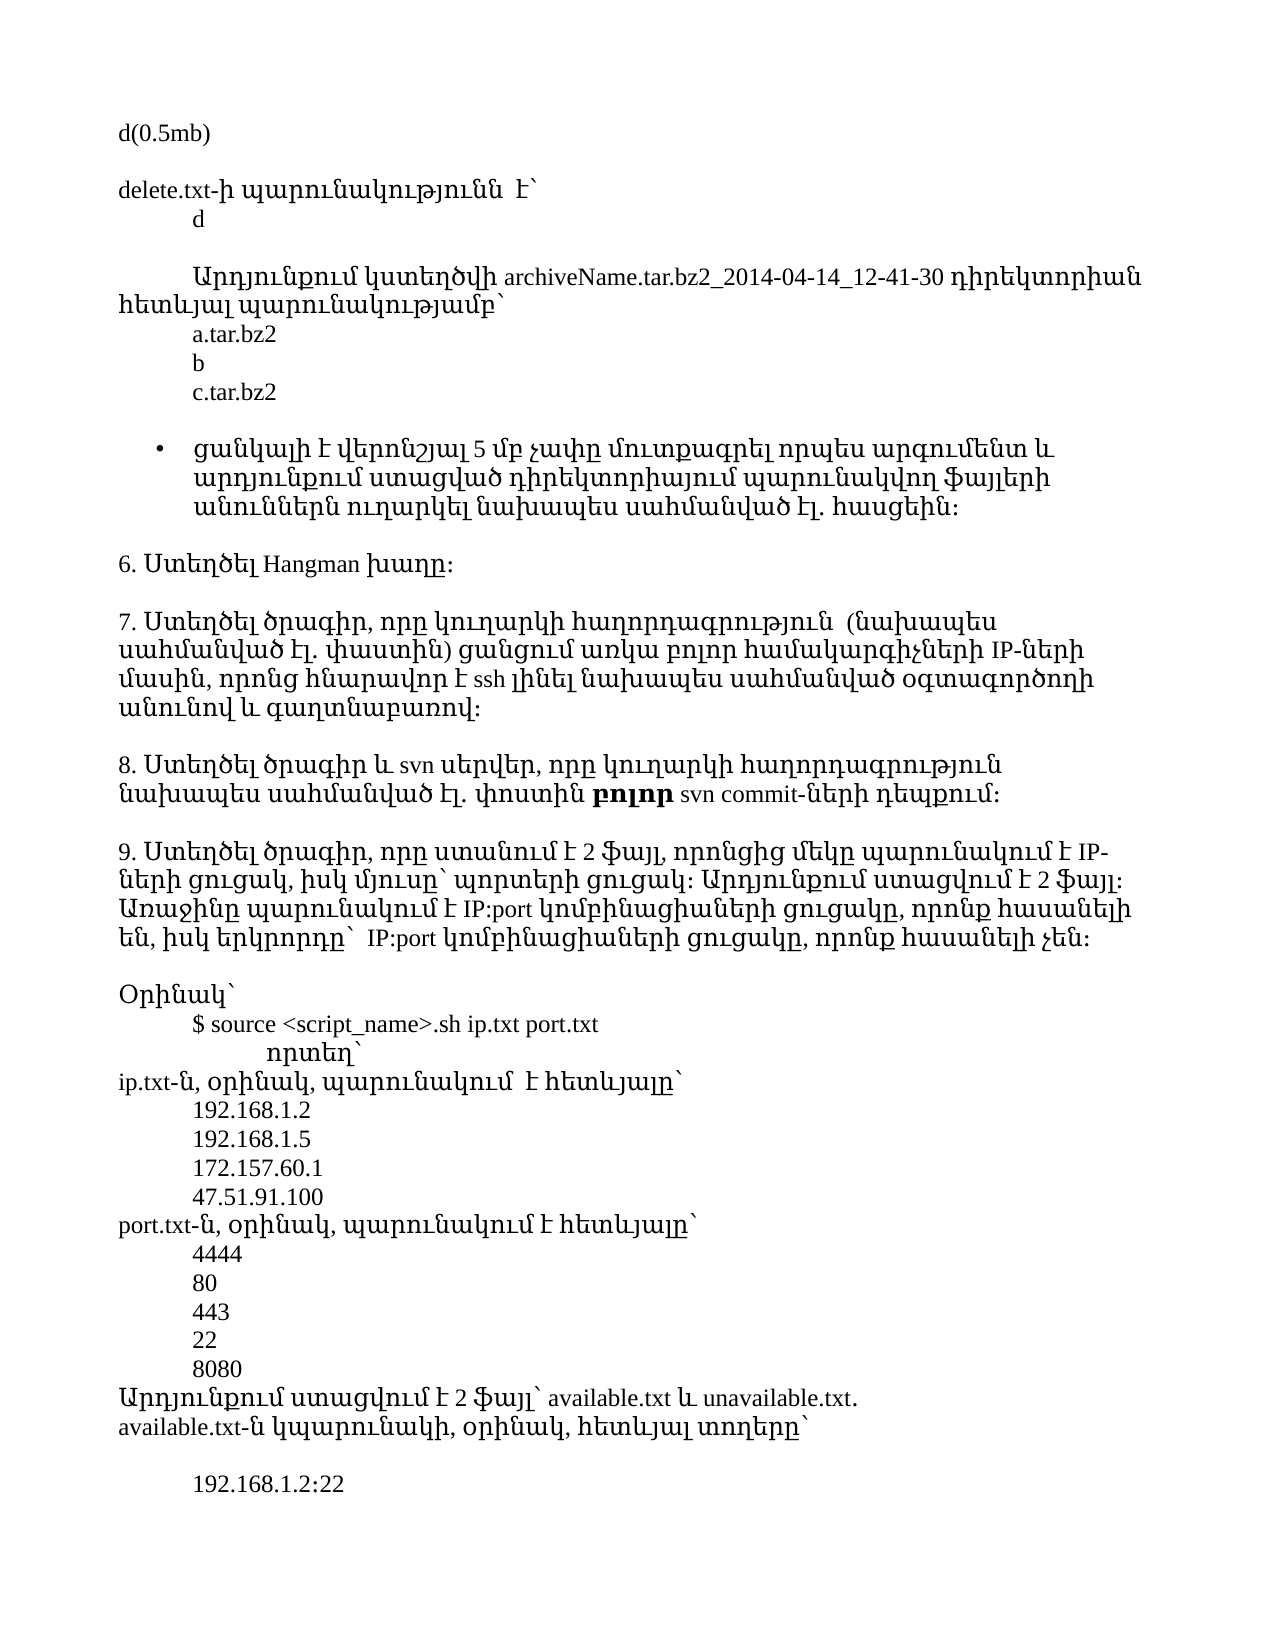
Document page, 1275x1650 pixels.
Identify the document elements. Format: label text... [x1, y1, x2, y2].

text d(0.5mb) delete.txt-ի պարունակությունն է՝ d [118, 118, 1157, 233]
text 4444 80 443 22 8080 [118, 1239, 1157, 1383]
text Արդյունքում ստացվում է 2 ֆայլ՝ available.txt և unavailable.txt․ available.txt-ն կպարունակի, օրինակ, հետևյալ տողերը՝ 192.168.1.2։22 [118, 1383, 1157, 1498]
text Օրինակ՝ $ source <script_name>.sh ip.txt port.txt որտեղ՝ ip.txt-ն, օրինակ, պարունակում է հետևյալը՝ 192.168.1.2 192.168.1.5 172.157.60.1 47.51.91.100 port.txt-ն, օրինակ, պարունակում է հետևյալը՝ [118, 981, 1157, 1239]
text 9. Ստեղծել ծրագիր, որը ստանում է 2 ֆայլ, որոնցից մեկը պարունակում է IP-ների ցուցակ, իսկ մյուսը՝ պորտերի ցուցակ։ Արդյունքում ստացվում է 2 ֆայլ։ Առաջինը պարունակում է IP:port կոմբինացիաների ցուցակը, որոնք հասանելի են, իսկ երկրորդը՝ IP:port կոմբինացիաների ցուցակը, որոնք հասանելի չեն։ [118, 837, 1157, 952]
text 8. Ստեղծել ծրագիր և svn սերվեր, որը կուղարկի հաղորդագրություն նախապես սահմանված էլ․ փոստին բոլոր svn commit-ների դեպքում։ [118, 751, 1157, 808]
text 7. Ստեղծել ծրագիր, որը կուղարկի հաղորդագրություն (նախապես սահմանված էլ․ փաստին) ցանցում առկա բոլոր համակարգիչների IP-ների մասին, որոնց հնարավոր է ssh լինել նախապես սահմանված օգտագործողի անունով և գաղտնաբառով։ [118, 607, 1157, 722]
list 6. Ստեղծել Hangman խաղը։ [81, 549, 1157, 578]
list ցանկալի է վերոնշյալ 5 մբ չափը մուտքագրել որպես արգումենտ և արդյունքում ստացված դիրեկտորիայում պարունակվող ֆայլերի անուններն ուղարկել նախապես սահմանված էլ․ հասցեին։ [156, 434, 1157, 521]
text Արդյունքում կստեղծվի archiveName.tar.bz2_2014-04-14_12-41-30 դիրեկտորիան հետևյալ պարունակությամբ՝ a.tar.bz2 b c.tar.bz2 [118, 233, 1157, 434]
